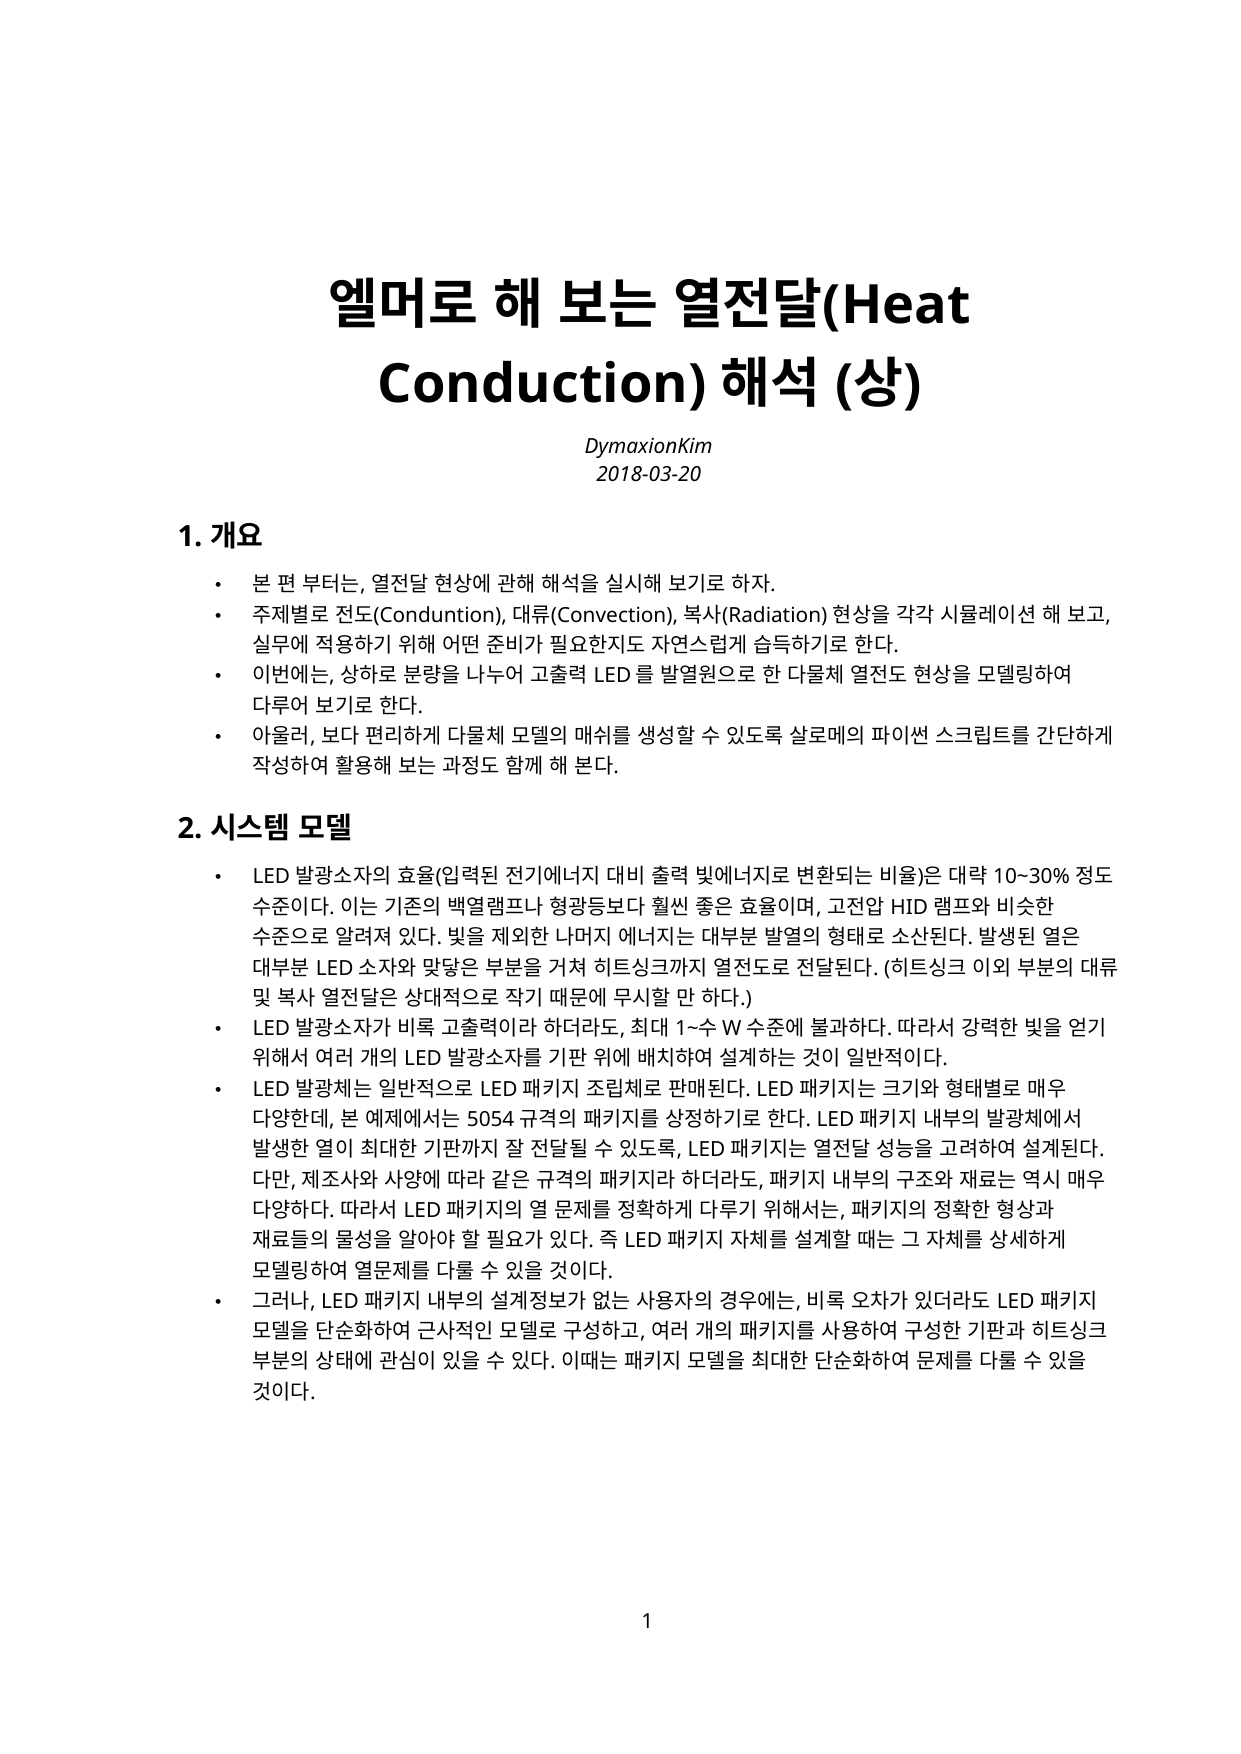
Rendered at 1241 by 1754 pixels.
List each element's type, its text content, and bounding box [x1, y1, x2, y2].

list LED 발광체는 일반적으로 LED 패키지 조립체로 판매된다. LED 패키지는 크기와 형태별로 매우 다양한데, 본 예제에서는 5054 규격의 패키지를 상정하기로 한다. LED 패키지 내부의 발광체에서 발생한 열이 최대한 기판까지 잘 전달될 수 있도록, LED 패키지는 열전달 성능을 고려하여 설계된다. 다만, 제조사와 사양에 따라 같은 규격의 패키지라 하더라도, 패키지 내부의 구조와 재료는 역시 매우 다양하다. 따라서 LED 패키지의 열 문제를 정확하게 다루기 위해서는, 패키지의 정확한 형상과 재료들의 물성을 알아야 할 필요가 있다. 즉 LED 패키지 자체를 설계할 때는 그 자체를 상세하게 모델링하여 열문제를 다룰 수 있을 것이다. [215, 1072, 1122, 1284]
list 이번에는, 상하로 분량을 나누어 고출력 LED를 발열원으로 한 다물체 열전도 현상을 모델링하여 다루어 보기로 한다. [215, 659, 1122, 719]
text 2018-03-20 [177, 459, 1122, 488]
title 엘머로 해 보는 열전달(Heat Conduction) 해석 (상) [177, 261, 1122, 418]
list LED 발광소자의 효율(입력된 전기에너지 대비 출력 빛에너지로 변환되는 비율)은 대략 10~30% 정도 수준이다. 이는 기존의 백열램프나 형광등보다 훨씬 좋은 효율이며, 고전압 HID 램프와 비슷한 수준으로 알려져 있다. 빛을 제외한 나머지 에너지는 대부분 발열의 형태로 소산된다. 발생된 열은 대부분 LED 소자와 맞닿은 부분을 거쳐 히트싱크까지 열전도로 전달된다. (히트싱크 이외 부분의 대류 및 복사 열전달은 상대적으로 작기 때문에 무시할 만 하다.) [215, 860, 1122, 1011]
text DymaxionKim [177, 431, 1122, 459]
subtitle 1. 개요 [177, 513, 1122, 555]
list 그러나, LED 패키지 내부의 설계정보가 없는 사용자의 경우에는, 비록 오차가 있더라도 LED 패키지 모델을 단순화하여 근사적인 모델로 구성하고, 여러 개의 패키지를 사용하여 구성한 기판과 히트싱크 부분의 상태에 관심이 있을 수 있다. 이때는 패키지 모델을 최대한 단순화하여 문제를 다룰 수 있을 것이다. [215, 1284, 1122, 1405]
list LED 발광소자가 비록 고출력이라 하더라도, 최대 1~수W 수준에 불과하다. 따라서 강력한 빛을 얻기 위해서 여러 개의 LED 발광소자를 기판 위에 배치햐여 설계하는 것이 일반적이다. [215, 1011, 1122, 1072]
list 본 편 부터는, 열전달 현상에 관해 해석을 실시해 보기로 하자. [215, 568, 1122, 598]
list 주제별로 전도(Conduntion), 대류(Convection), 복사(Radiation) 현상을 각각 시뮬레이션 해 보고, 실무에 적용하기 위해 어떤 준비가 필요한지도 자연스럽게 습득하기로 한다. [215, 598, 1122, 659]
list 아울러, 보다 편리하게 다물체 모델의 매쉬를 생성할 수 있도록 살로메의 파이썬 스크립트를 간단하게 작성하여 활용해 보는 과정도 함께 해 본다. [215, 719, 1122, 780]
subtitle 2. 시스템 모델 [177, 805, 1122, 847]
